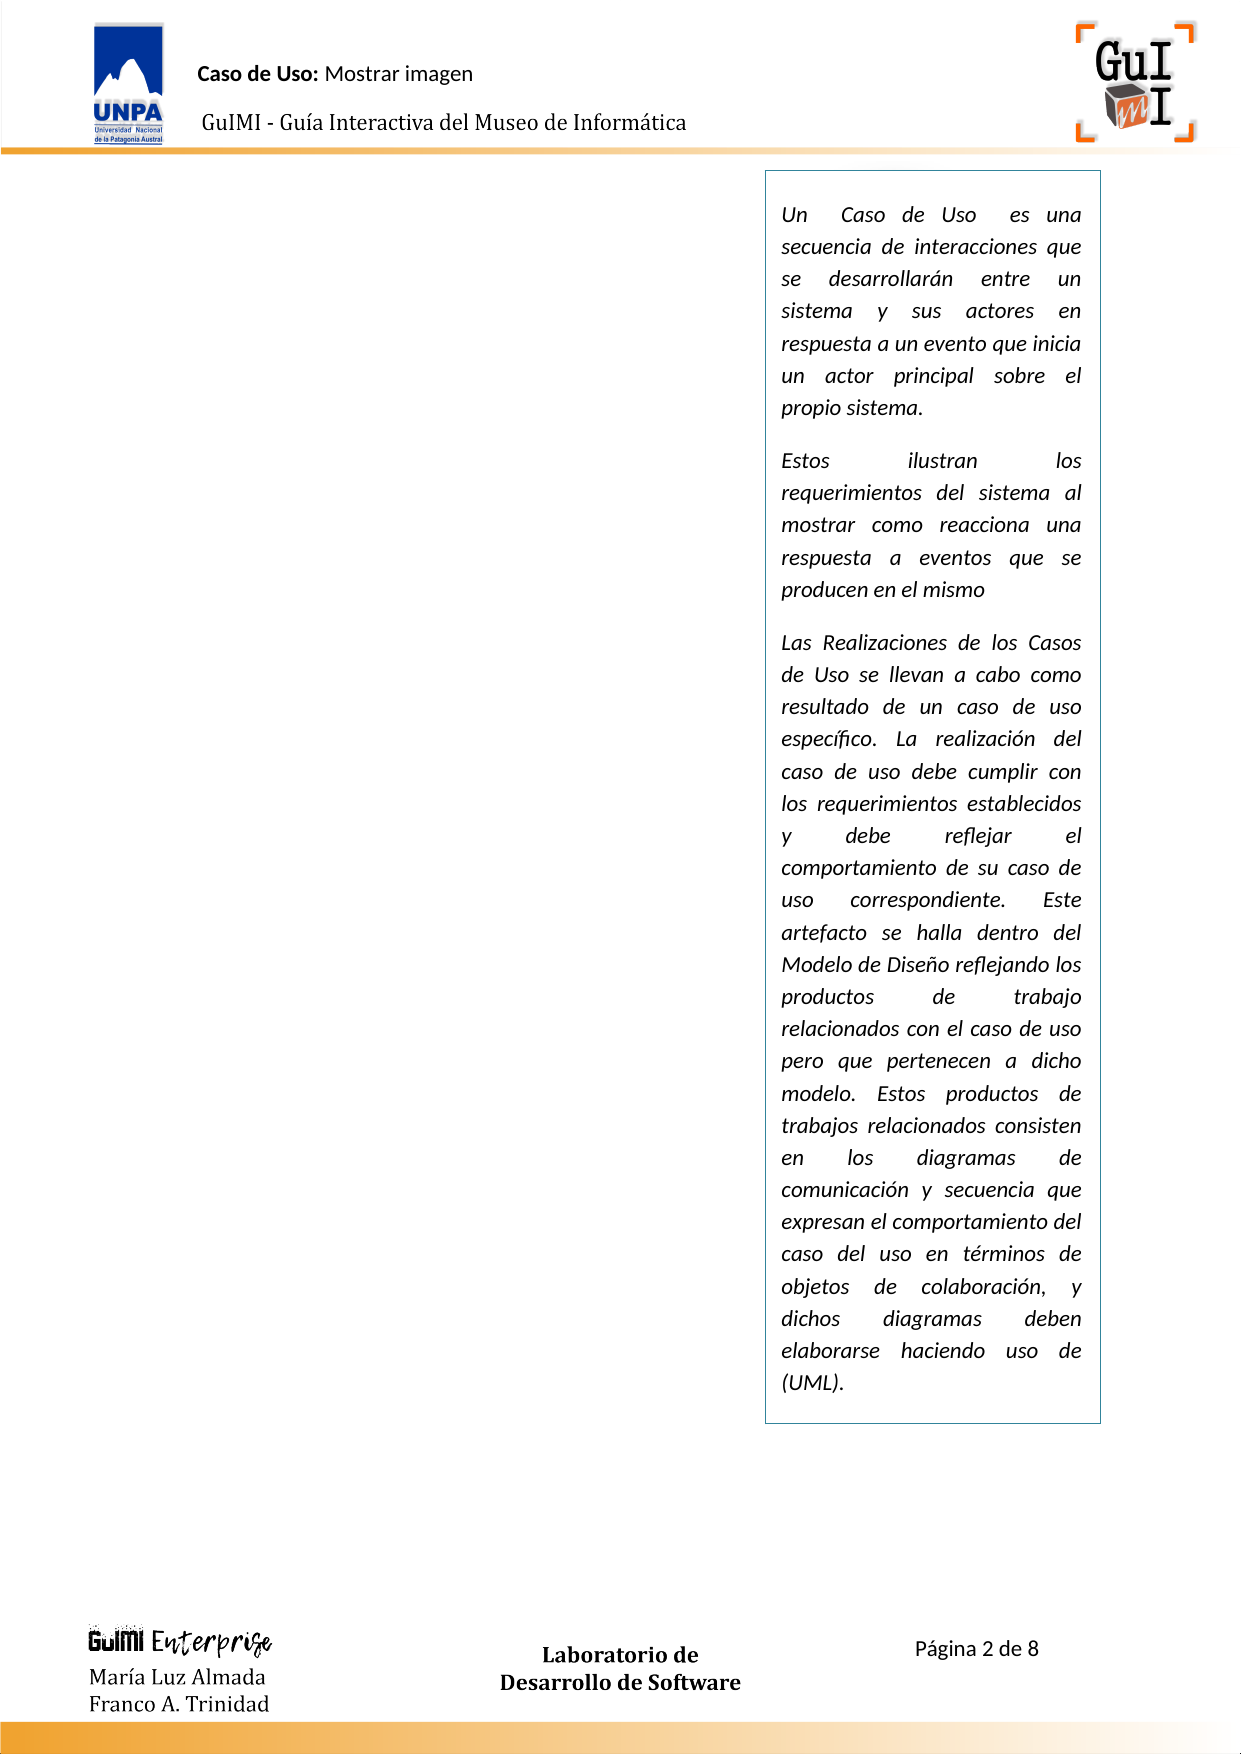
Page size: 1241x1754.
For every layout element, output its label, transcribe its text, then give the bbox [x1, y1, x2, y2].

picture [0, 0, 1241, 155]
text Un Caso de Uso es una secuencia de interacciones que se desarrollarán entre un sistema y sus actores en respuesta a un evento que inicia un actor principal sobre el propio sistema. [781, 200, 1084, 421]
text Las Realizaciones de los Casos de Uso se llevan a cabo como resultado de un caso de uso específico. La realización del caso de uso debe cumplir con los requerimientos establecidos y debe reflejar el comportamiento de su caso de uso correspondiente. Este artefacto se halla dentro del Modelo de Diseño reflejando los productos de trabajo relacionados con el caso de uso pero que pertenecen a dicho modelo. Estos productos de trabajos relacionados consisten en los diagramas de comunicación y secuencia que expresan el comportamiento del caso del uso en términos de objetos de colaboración, y dichos diagramas deben elaborarse haciendo uso de (UML). [781, 628, 1084, 1396]
picture [0, 1613, 1241, 1754]
picture [772, 161, 1014, 170]
text Estos ilustran los requerimientos del sistema al mostrar como reacciona una respuesta a eventos que se producen en el mismo [781, 446, 1084, 603]
